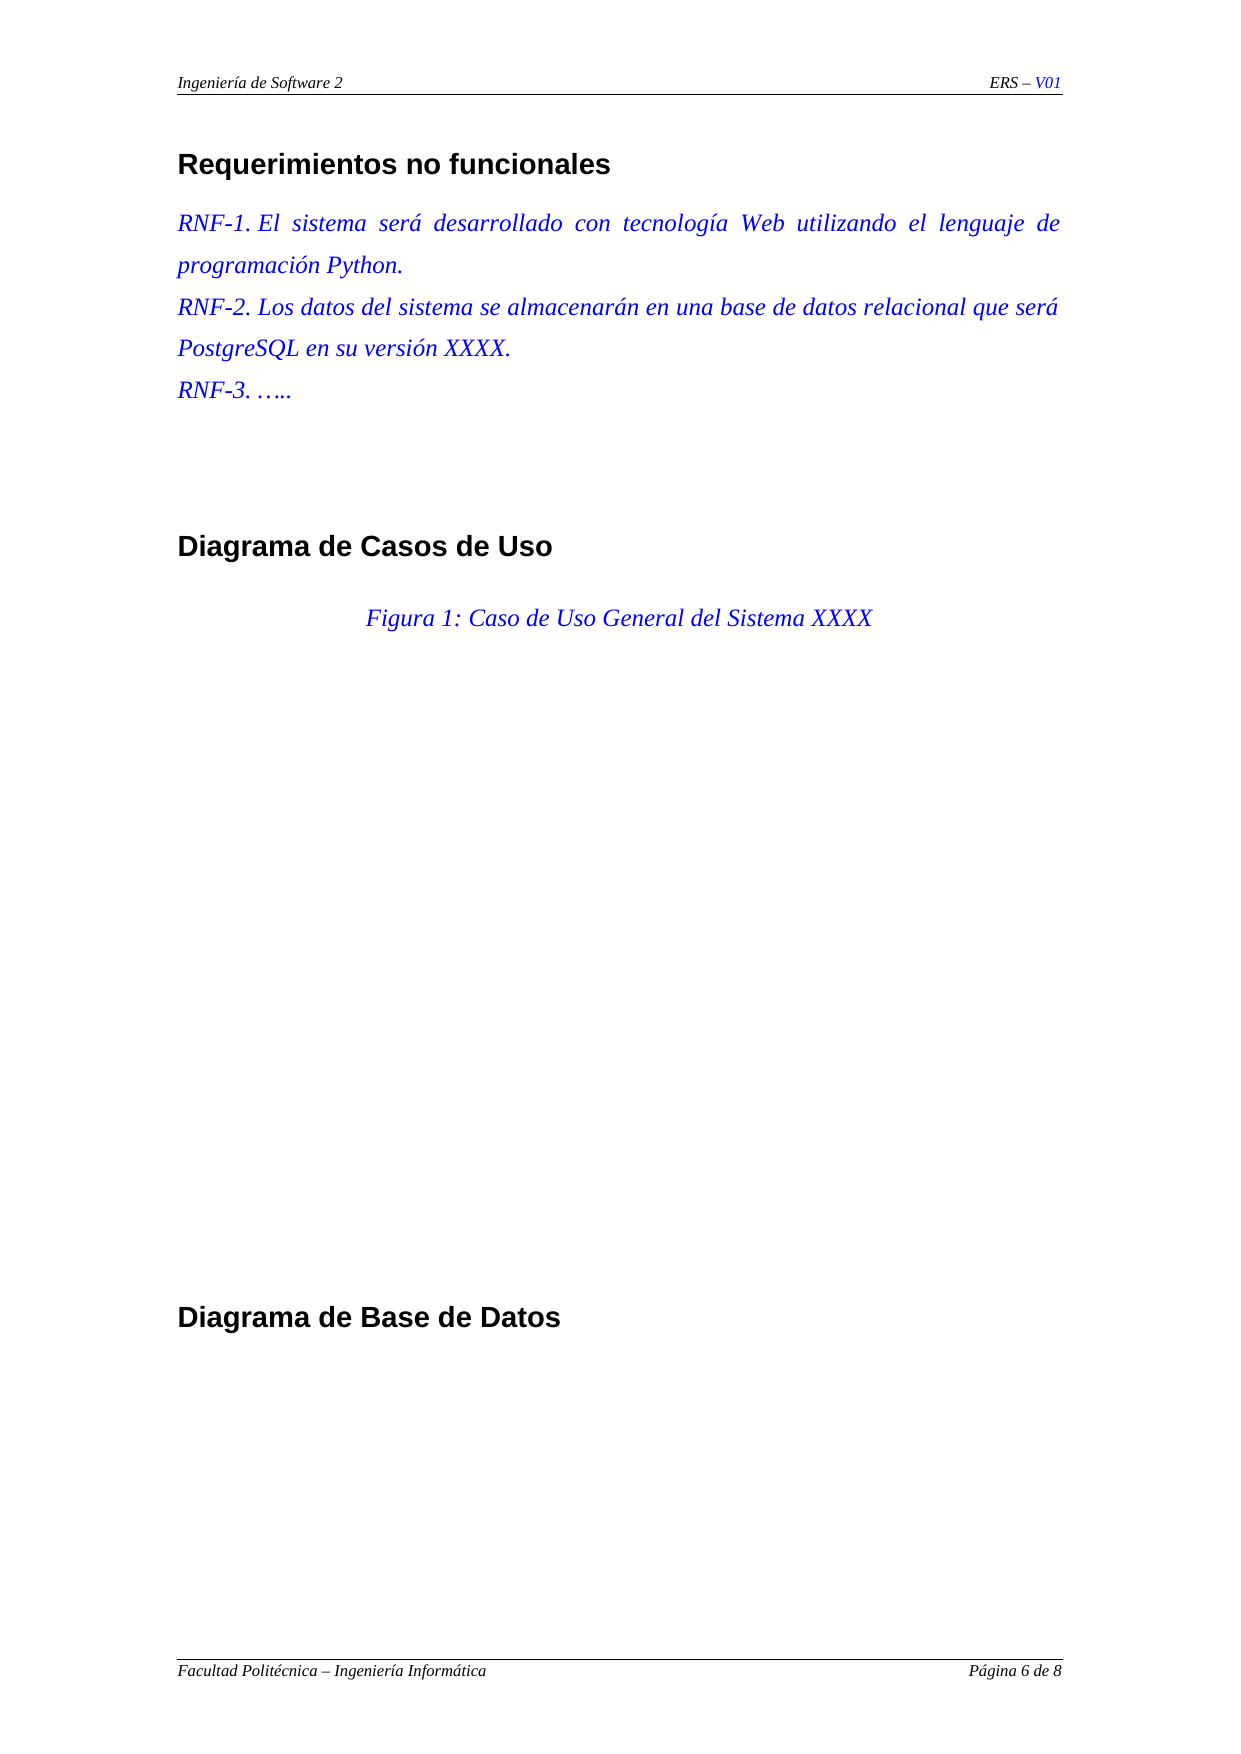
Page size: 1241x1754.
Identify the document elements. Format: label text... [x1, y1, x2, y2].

list ….. [177, 376, 1063, 403]
subtitle Diagrama de Base de Datos [177, 1301, 1063, 1334]
list El sistema será desarrollado con tecnología Web utilizando el lenguaje de programación Python. [177, 209, 1063, 279]
list Los datos del sistema se almacenarán en una base de datos relacional que será PostgreSQL en su versión XXXX. [177, 293, 1063, 362]
text Figura 1: Caso de Uso General del Sistema XXXX [177, 604, 1063, 632]
subtitle Diagrama de Casos de Uso [177, 529, 1063, 562]
subtitle Requerimientos no funcionales [177, 148, 1063, 180]
